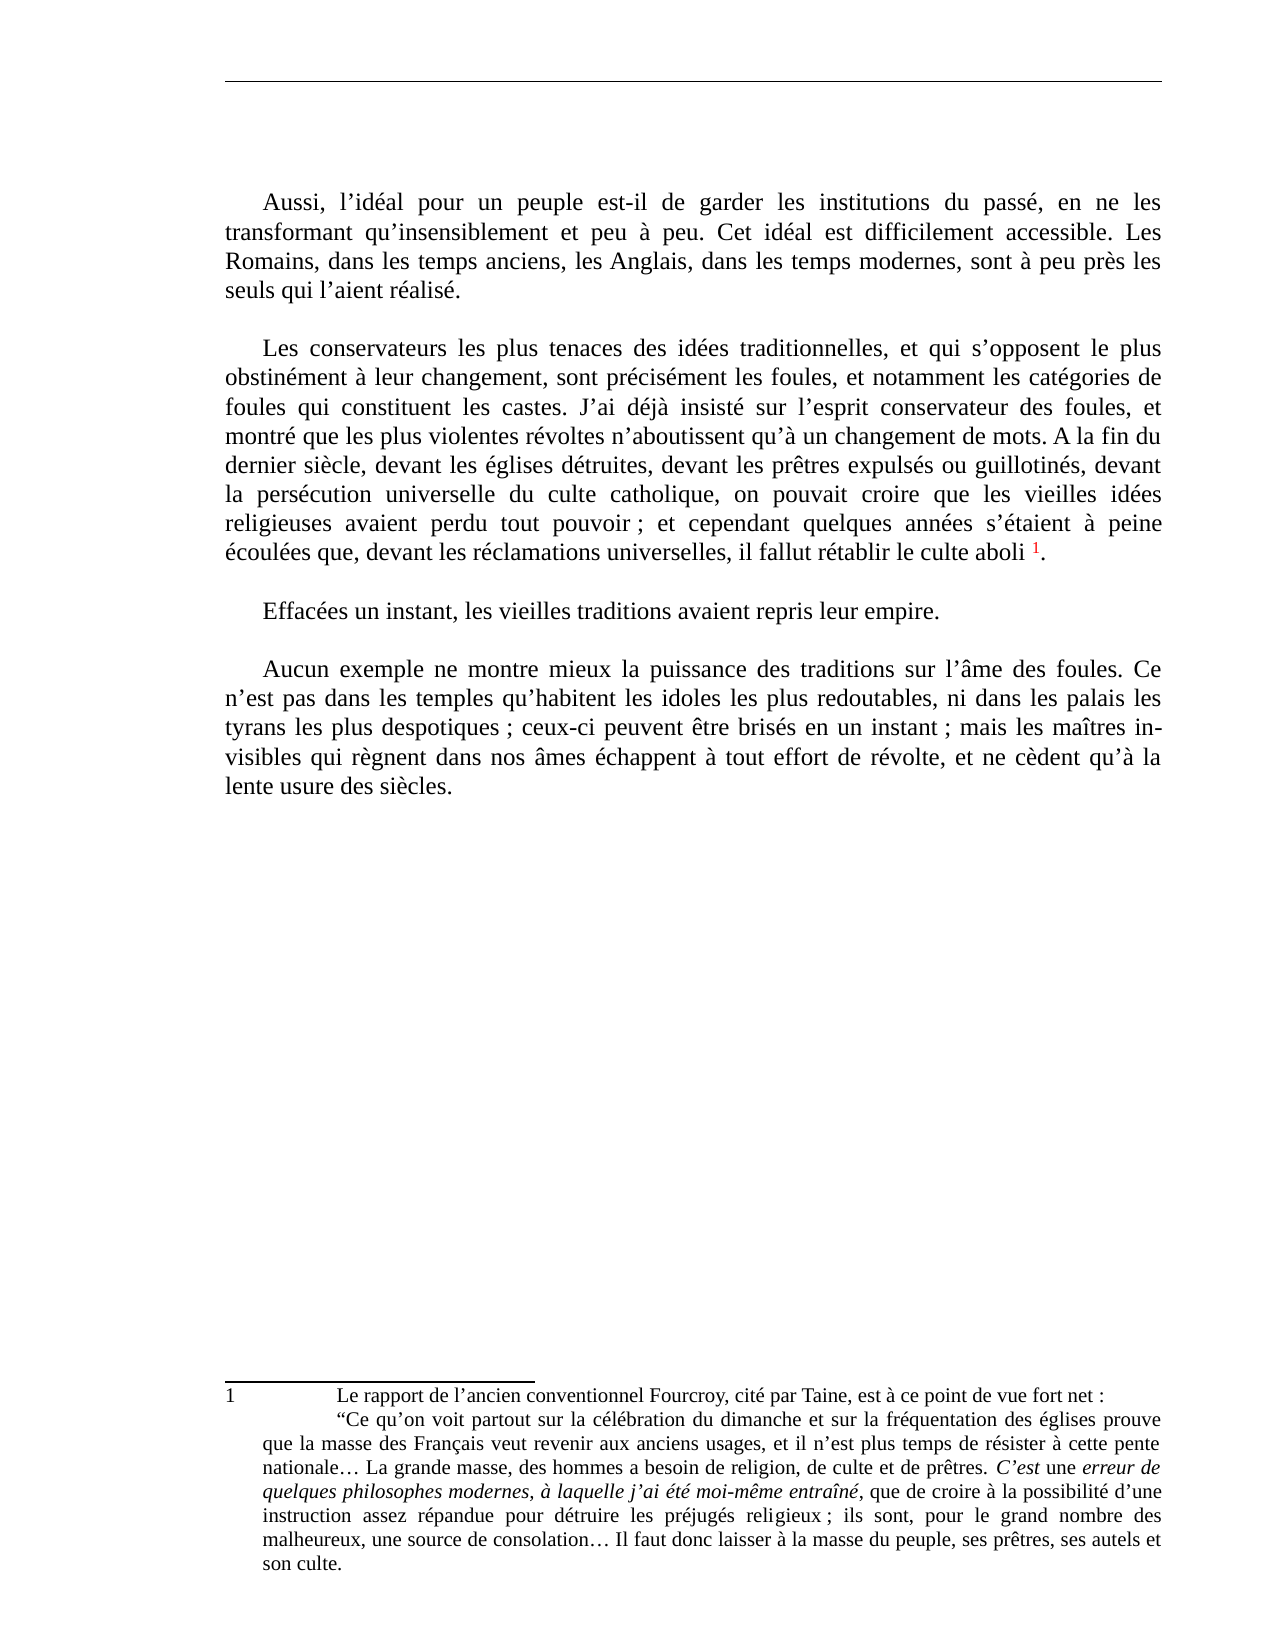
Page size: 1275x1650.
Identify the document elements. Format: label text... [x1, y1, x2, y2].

text Aussi, l’idéal pour un peuple est-il de garder les institutions du passé, en ne les transformant qu’insensiblement et peu à peu. Cet idéal est difficilement accessible. Les Romains, dans les temps anciens, les Anglais, dans les temps modernes, sont à peu près les seuls qui l’aient réalisé. [225, 187, 1162, 304]
text Les conservateurs les plus tenaces des idées traditionnelles, et qui s’opposent le plus obstinément à leur changement, sont précisément les foules, et notamment les catégories de foules qui constituent les castes. J’ai déjà insisté sur l’esprit conservateur des foules, et montré que les plus violentes révoltes n’aboutissent qu’à un changement de mots. A la fin du dernier siècle, devant les églises détruites, devant les prêtres expulsés ou guillotinés, devant la persécution universelle du culte catholique, on pouvait croire que les vieilles idées religieuses avaient perdu tout pouvoir ; et cepen­dant quelques années s’étaient à peine écoulées que, devant les réclamations univer­selles, il fallut rétablir le culte aboli . [225, 333, 1162, 567]
text “Ce qu’on voit partout sur la célébration du dimanche et sur la fréquentation des églises prouve que la masse des Français veut revenir aux anciens usages, et il n’est plus temps de résister à cette pente nationale… La grande masse, des hommes a besoin de religion, de culte et de prêtres. C’est une erreur de quelques philosophes modernes, à laquelle j’ai été moi-même entraîné, que de croire à la possibilité d’une instruction assez répandue pour détruire les préjugés reli­gieux ; ils sont, pour le grand nombre des malheureux, une source de consolation… Il faut donc laisser à la masse du peuple, ses prêtres, ses autels et son culte. [225, 1407, 1162, 1575]
text Aucun exemple ne montre mieux la puissance des traditions sur l’âme des foules. Ce n’est pas dans les temples qu’habitent les idoles les plus redoutables, ni dans les palais les tyrans les plus despotiques ; ceux-ci peuvent être brisés en un instant ; mais les maîtres in­visibles qui règnent dans nos âmes échappent à tout effort de révolte, et ne cèdent qu’à la lente usure des siècles. [225, 654, 1162, 800]
text Effacées un instant, les vieilles traditions avaient repris leur empire. [225, 596, 1162, 625]
text Le rapport de l’ancien conventionnel Fourcroy, cité par Taine, est à ce point de vue fort net : [225, 1382, 1162, 1407]
